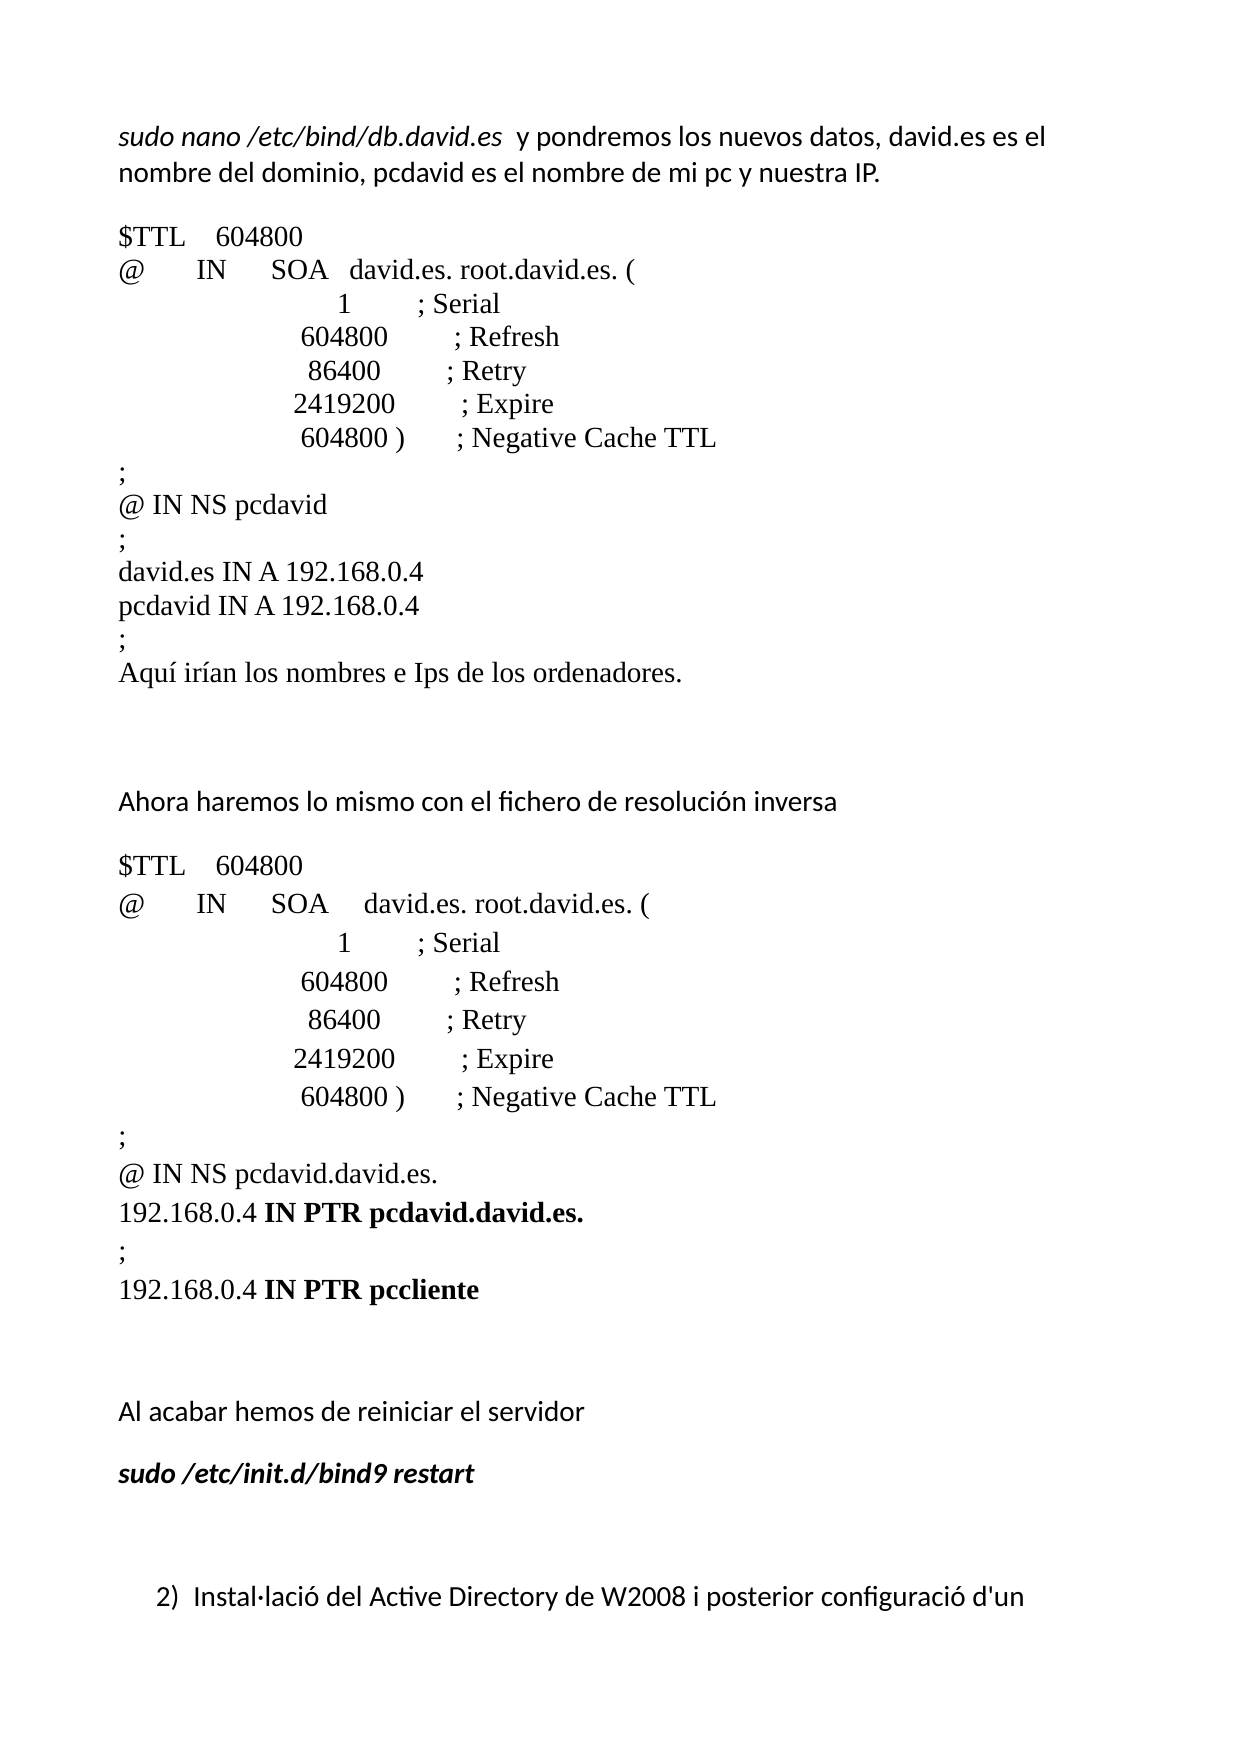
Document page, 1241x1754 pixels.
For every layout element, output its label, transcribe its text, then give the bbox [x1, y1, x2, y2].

text sudo /etc/init.d/bind9 restart [118, 1455, 1122, 1491]
text sudo nano /etc/bind/db.david.es y pondremos los nuevos datos, david.es es el nombre del dominio, pcdavid es el nombre de mi pc y nuestra IP. [118, 118, 1122, 189]
text Ahora haremos lo mismo con el fichero de resolución inversa [118, 783, 1122, 819]
text Al acabar hemos de reiniciar el servidor [118, 1393, 1122, 1429]
list Instal·lació del Active Directory de W2008 i posterior configuració d'un [156, 1578, 1122, 1614]
text $TTL 604800 @ IN SOA david.es. root.david.es. ( 1 ; Serial 604800 ; Refresh 86400 ; Retry 2419200 ; Expire 604800 ) ; Negative Cache TTL ; @ IN NS pcdavid ; david.es IN A 192.168.0.4 pcdavid IN A 192.168.0.4 ; Aquí irían los nombres e Ips de los ordenadores. [118, 219, 1122, 688]
text $TTL 604800 @ IN SOA david.es. root.david.es. ( 1 ; Serial 604800 ; Refresh 86400 ; Retry 2419200 ; Expire 604800 ) ; Negative Cache TTL ; @ IN NS pcdavid.david.es. 192.168.0.4 IN PTR pcdavid.david.es. ; 192.168.0.4 IN PTR pccliente [118, 848, 1122, 1306]
